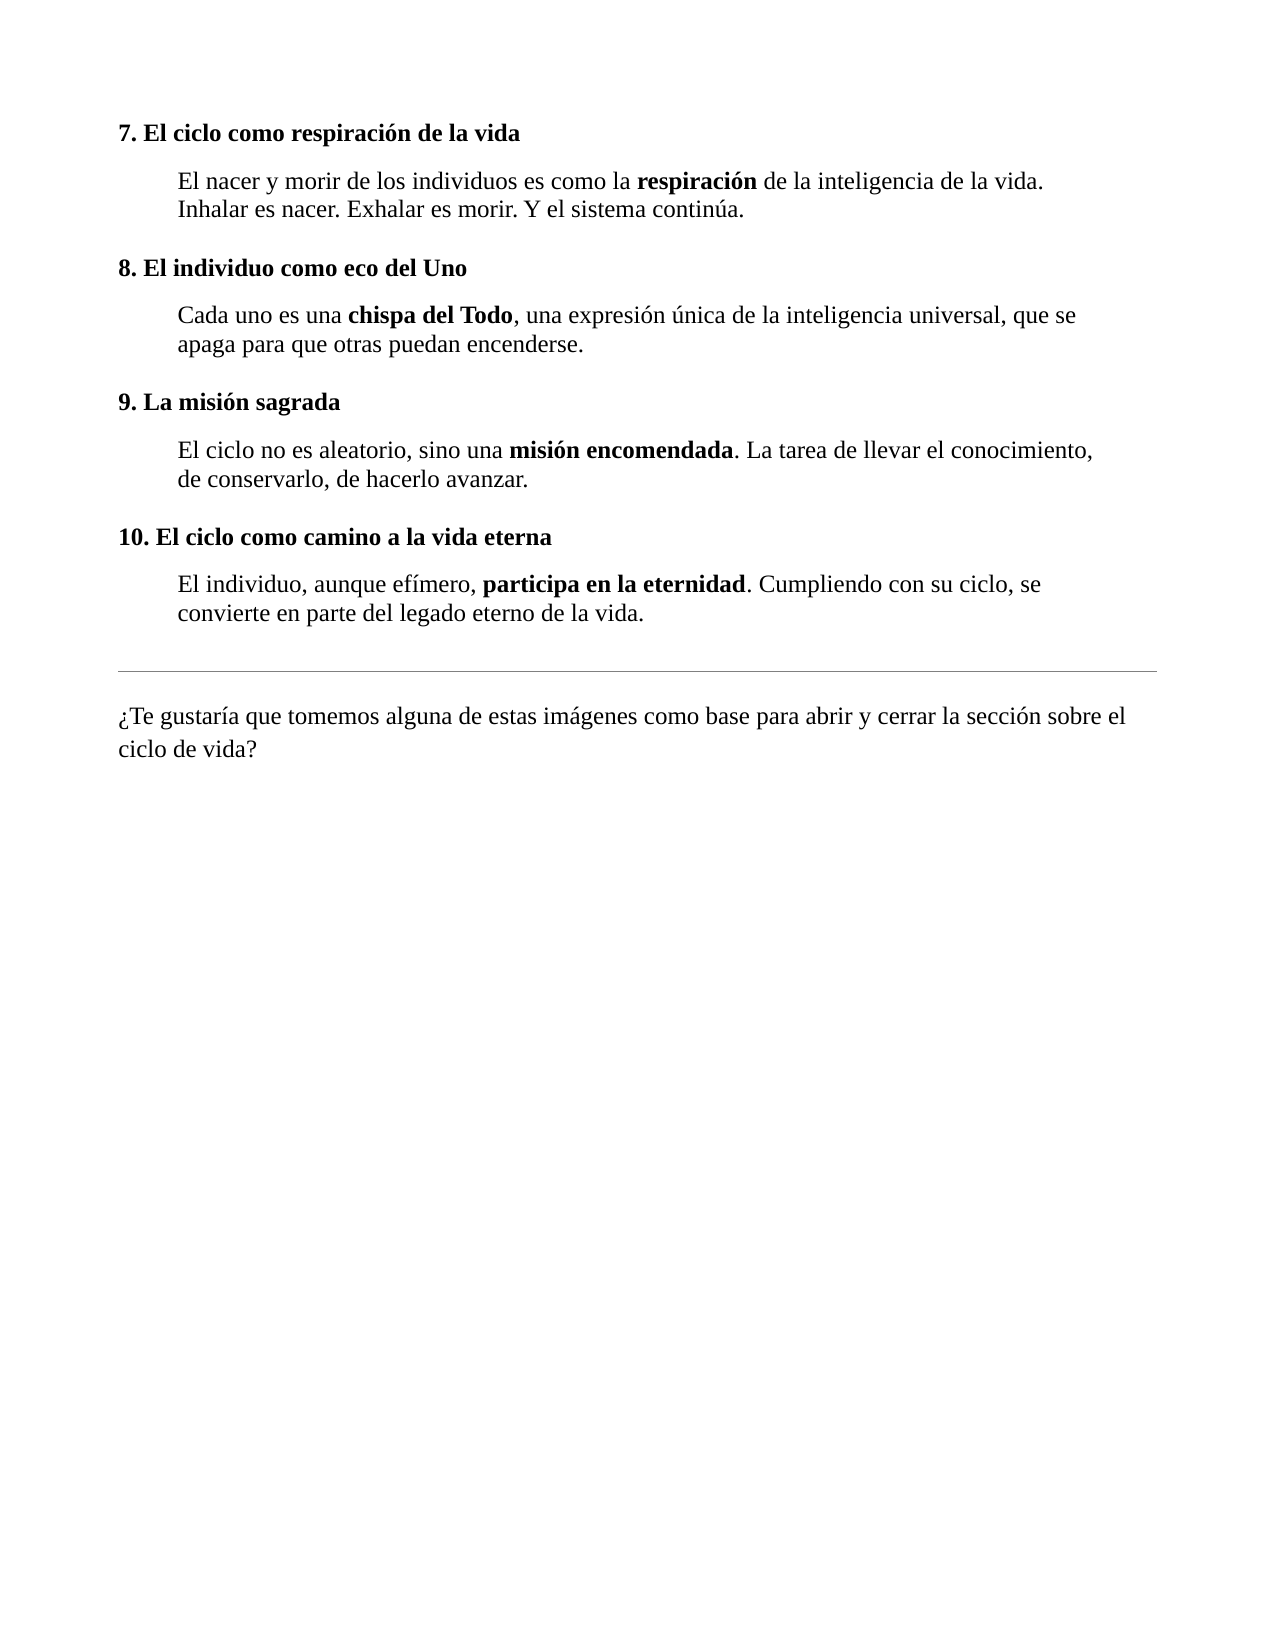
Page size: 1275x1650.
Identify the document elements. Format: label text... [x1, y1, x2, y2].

text El individuo, aunque efímero, participa en la eternidad. Cumpliendo con su ciclo, se convierte en parte del legado eterno de la vida. [177, 569, 1098, 627]
text Cada uno es una chispa del Todo, una expresión única de la inteligencia universal, que se apaga para que otras puedan encenderse. [177, 300, 1098, 358]
text 10. El ciclo como camino a la vida eterna [118, 522, 1157, 551]
text El nacer y morir de los individuos es como la respiración de la inteligencia de la vida. Inhalar es nacer. Exhalar es morir. Y el sistema continúa. [177, 166, 1098, 223]
text ¿Te gustaría que tomemos alguna de estas imágenes como base para abrir y cerrar la sección sobre el ciclo de vida? [118, 701, 1157, 762]
text 8. El individuo como eco del Uno [118, 253, 1157, 281]
text 7. El ciclo como respiración de la vida [118, 118, 1157, 147]
text 9. La misión sagrada [118, 387, 1157, 416]
text El ciclo no es aleatorio, sino una misión encomendada. La tarea de llevar el conocimiento, de conservarlo, de hacerlo avanzar. [177, 435, 1098, 492]
